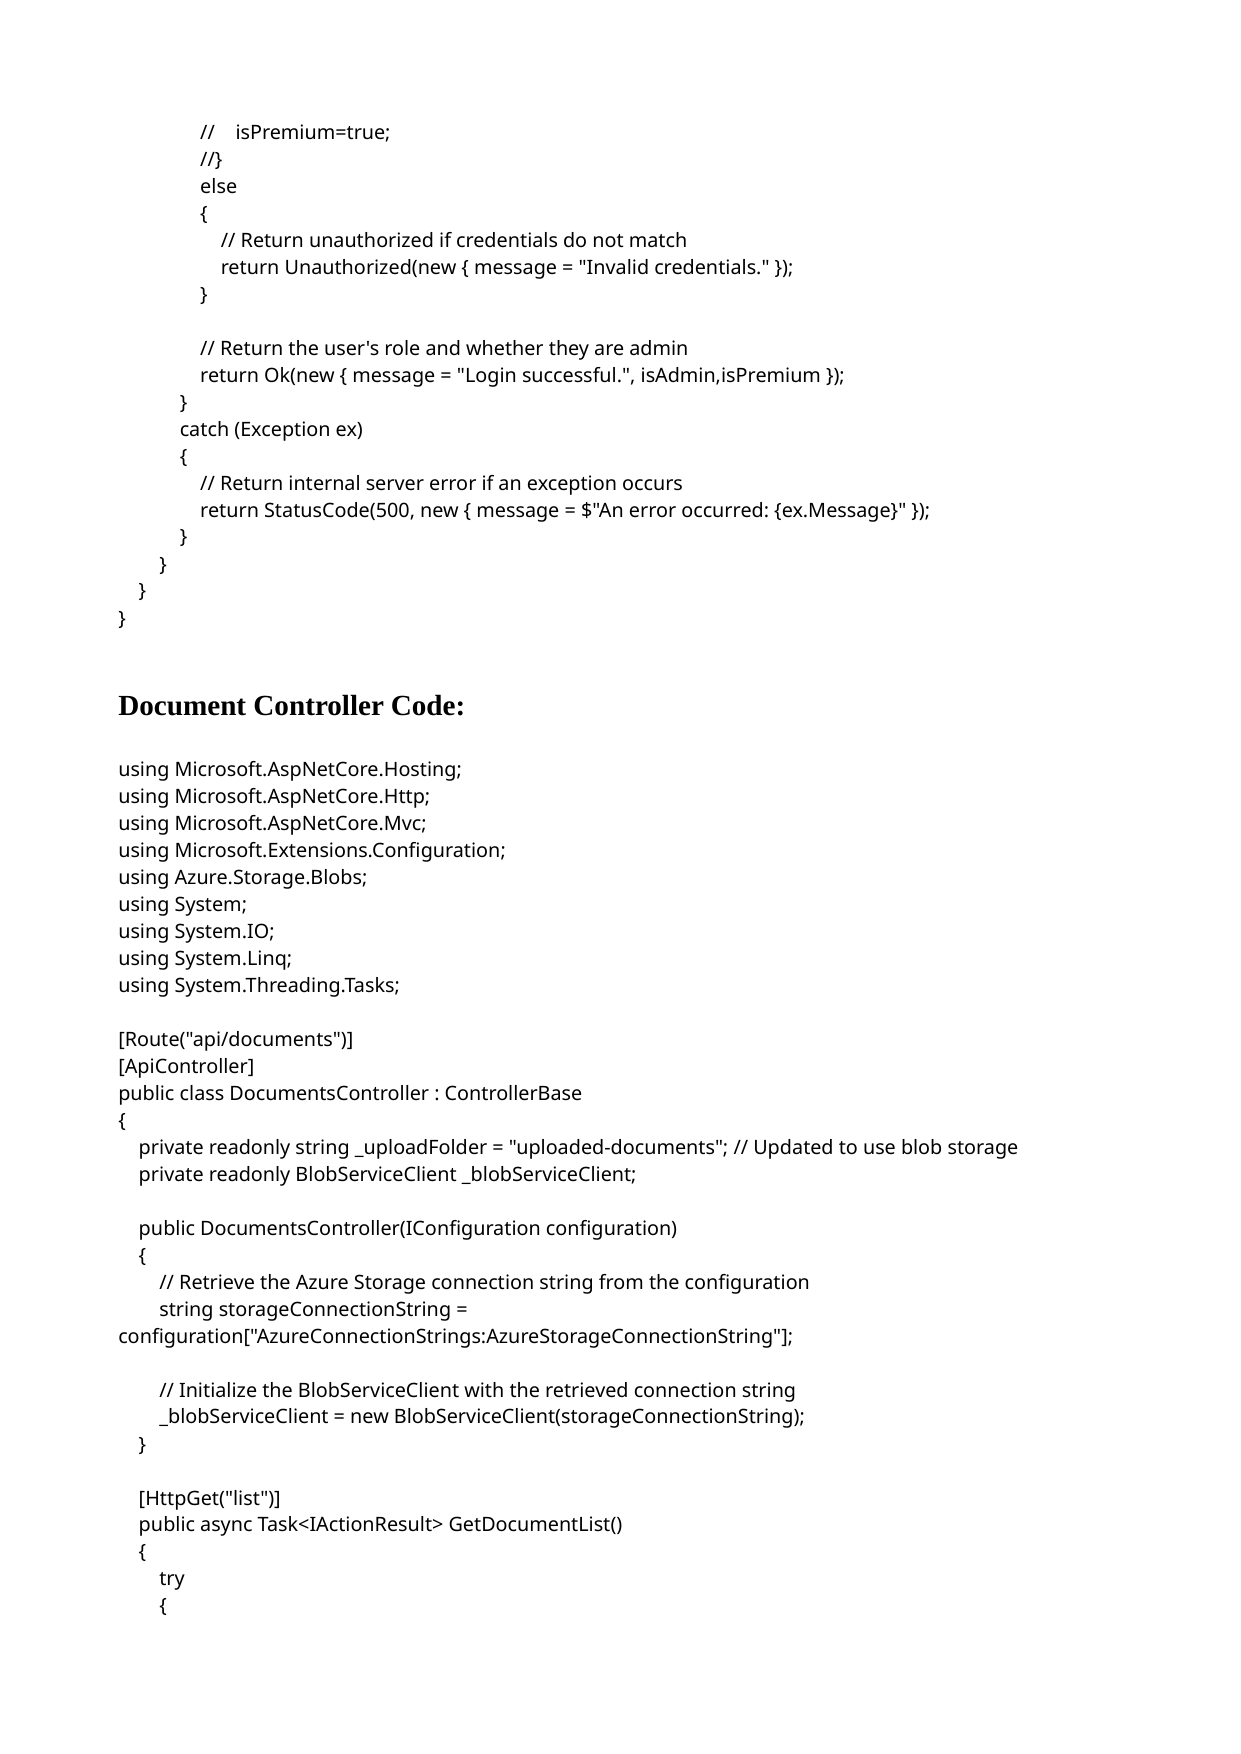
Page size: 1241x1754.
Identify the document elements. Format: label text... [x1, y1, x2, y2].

text { [118, 1592, 1122, 1619]
text using System; [118, 890, 1122, 917]
text public async Task<IActionResult> GetDocumentList() [118, 1511, 1122, 1538]
text private readonly string _uploadFolder = "uploaded-documents"; // Updated to use blob storage [118, 1133, 1122, 1160]
text //} [118, 145, 1122, 172]
text using Microsoft.AspNetCore.Mvc; [118, 809, 1122, 836]
text // isPremium=true; [118, 118, 1122, 145]
text catch (Exception ex) [118, 415, 1122, 442]
text using Azure.Storage.Blobs; [118, 863, 1122, 890]
text } [118, 550, 1122, 577]
text } [118, 388, 1122, 415]
text // Return internal server error if an exception occurs [118, 469, 1122, 496]
text // Return the user's role and whether they are admin [118, 334, 1122, 361]
text [ApiController] [118, 1052, 1122, 1079]
text } [118, 280, 1122, 307]
text string storageConnectionString = configuration["AzureConnectionStrings:AzureStorageConnectionString"]; [118, 1295, 1122, 1349]
text // Retrieve the Azure Storage connection string from the configuration [118, 1268, 1122, 1295]
text [HttpGet("list")] [118, 1484, 1122, 1511]
text using System.IO; [118, 917, 1122, 944]
text return Unauthorized(new { message = "Invalid credentials." }); [118, 253, 1122, 280]
text { [118, 442, 1122, 469]
text _blobServiceClient = new BlobServiceClient(storageConnectionString); [118, 1403, 1122, 1430]
text else [118, 172, 1122, 199]
text { [118, 199, 1122, 226]
text using Microsoft.AspNetCore.Hosting; [118, 755, 1122, 782]
text // Return unauthorized if credentials do not match [118, 226, 1122, 253]
text // Initialize the BlobServiceClient with the retrieved connection string [118, 1376, 1122, 1403]
text public DocumentsController(IConfiguration configuration) [118, 1214, 1122, 1241]
text using System.Linq; [118, 944, 1122, 971]
text } [118, 577, 1122, 604]
text public class DocumentsController : ControllerBase [118, 1079, 1122, 1106]
text using Microsoft.AspNetCore.Http; [118, 782, 1122, 809]
text using Microsoft.Extensions.Configuration; [118, 836, 1122, 863]
text } [118, 604, 1122, 631]
text Document Controller Code: [118, 688, 1122, 722]
text { [118, 1538, 1122, 1565]
text return Ok(new { message = "Login successful.", isAdmin,isPremium }); [118, 361, 1122, 388]
text { [118, 1106, 1122, 1133]
text { [118, 1241, 1122, 1268]
text private readonly BlobServiceClient _blobServiceClient; [118, 1160, 1122, 1187]
text using System.Threading.Tasks; [118, 971, 1122, 998]
text } [118, 523, 1122, 550]
text } [118, 1430, 1122, 1457]
text try [118, 1565, 1122, 1592]
text return StatusCode(500, new { message = $"An error occurred: {ex.Message}" }); [118, 496, 1122, 523]
text [Route("api/documents")] [118, 1025, 1122, 1052]
